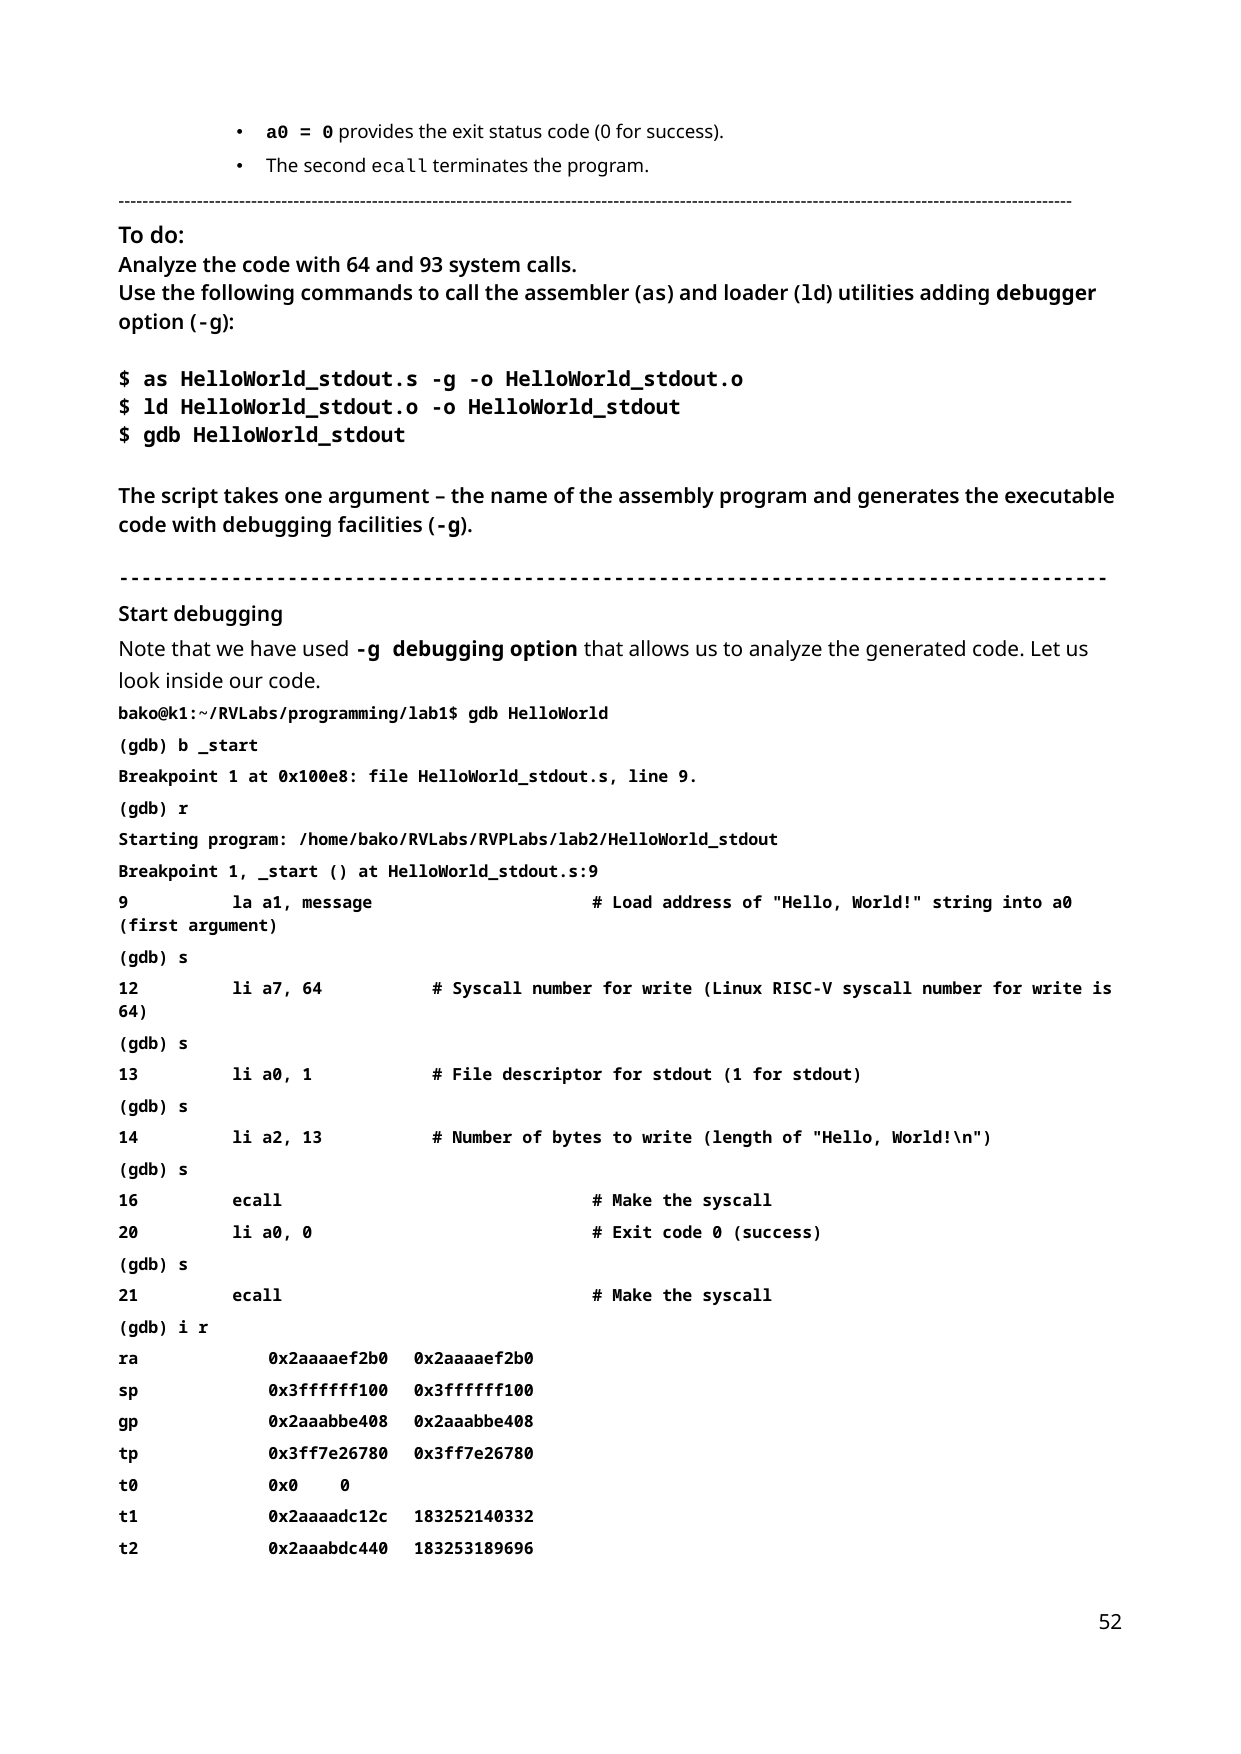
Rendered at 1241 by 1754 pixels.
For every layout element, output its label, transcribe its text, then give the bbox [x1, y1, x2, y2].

list a0 = 0 provides the exit status code (0 for success). [236, 118, 1122, 144]
text (gdb) s [118, 1252, 1122, 1275]
text (gdb) s [118, 1157, 1122, 1180]
text Starting program: /home/bako/RVLabs/RVPLabs/lab2/HelloWorld_stdout [118, 828, 1122, 851]
text (gdb) b _start [118, 733, 1122, 756]
text (gdb) s [118, 1031, 1122, 1054]
text ra 0x2aaaaef2b0 0x2aaaaef2b0 [118, 1347, 1122, 1369]
text ---------------------------------------------------------------------------------------- [118, 564, 1122, 589]
text $ ld HelloWorld_stdout.o -o HelloWorld_stdout [118, 392, 1122, 421]
text t2 0x2aaabdc440 183253189696 [118, 1536, 1122, 1559]
subtitle Start debugging [118, 599, 1122, 628]
text tp 0x3ff7e26780 0x3ff7e26780 [118, 1442, 1122, 1464]
text $ gdb HelloWorld_stdout [118, 421, 1122, 449]
text $ as HelloWorld_stdout.s -g -o HelloWorld_stdout.o [118, 364, 1122, 392]
text 21 ecall # Make the syscall [118, 1284, 1122, 1306]
text Breakpoint 1 at 0x100e8: file HelloWorld_stdout.s, line 9. [118, 765, 1122, 788]
text 20 li a0, 0 # Exit code 0 (success) [118, 1221, 1122, 1243]
text 16 ecall # Make the syscall [118, 1189, 1122, 1212]
text 13 li a0, 1 # File descriptor for stdout (1 for stdout) [118, 1063, 1122, 1086]
text (gdb) s [118, 1094, 1122, 1117]
text gp 0x2aaabbe408 0x2aaabbe408 [118, 1410, 1122, 1433]
text bako@k1:~/RVLabs/programming/lab1$ gdb HelloWorld [118, 702, 1122, 724]
text (gdb) r [118, 796, 1122, 819]
text sp 0x3ffffff100 0x3ffffff100 [118, 1378, 1122, 1401]
text 14 li a2, 13 # Number of bytes to write (length of "Hello, World!\n") [118, 1126, 1122, 1149]
text 9 la a1, message # Load address of "Hello, World!" string into a0 (first argument) [118, 891, 1122, 937]
text Use the following commands to call the assembler (as) and loader (ld) utilities adding debugger option (-g): [118, 278, 1122, 335]
text The script takes one argument – the name of the assembly program and generates the executable code with debugging facilities (-g). [118, 482, 1122, 538]
text Note that we have used -g debugging option that allows us to analyze the generated code. Let us look inside our code. [118, 634, 1122, 695]
text (gdb) s [118, 945, 1122, 968]
text Breakpoint 1, _start () at HelloWorld_stdout.s:9 [118, 859, 1122, 882]
text Analyze the code with 64 and 93 system calls. [118, 250, 1122, 278]
text 12 li a7, 64 # Syscall number for write (Linux RISC-V syscall number for write is 64) [118, 977, 1122, 1022]
text (gdb) i r [118, 1315, 1122, 1338]
text t0 0x0 0 [118, 1473, 1122, 1496]
text -------------------------------------------------------------------------------------------------------------------------------------------------------------- [118, 187, 1122, 213]
text t1 0x2aaaadc12c 183252140332 [118, 1505, 1122, 1527]
text To do: [118, 219, 1122, 250]
list The second ecall terminates the program. [236, 153, 1122, 178]
